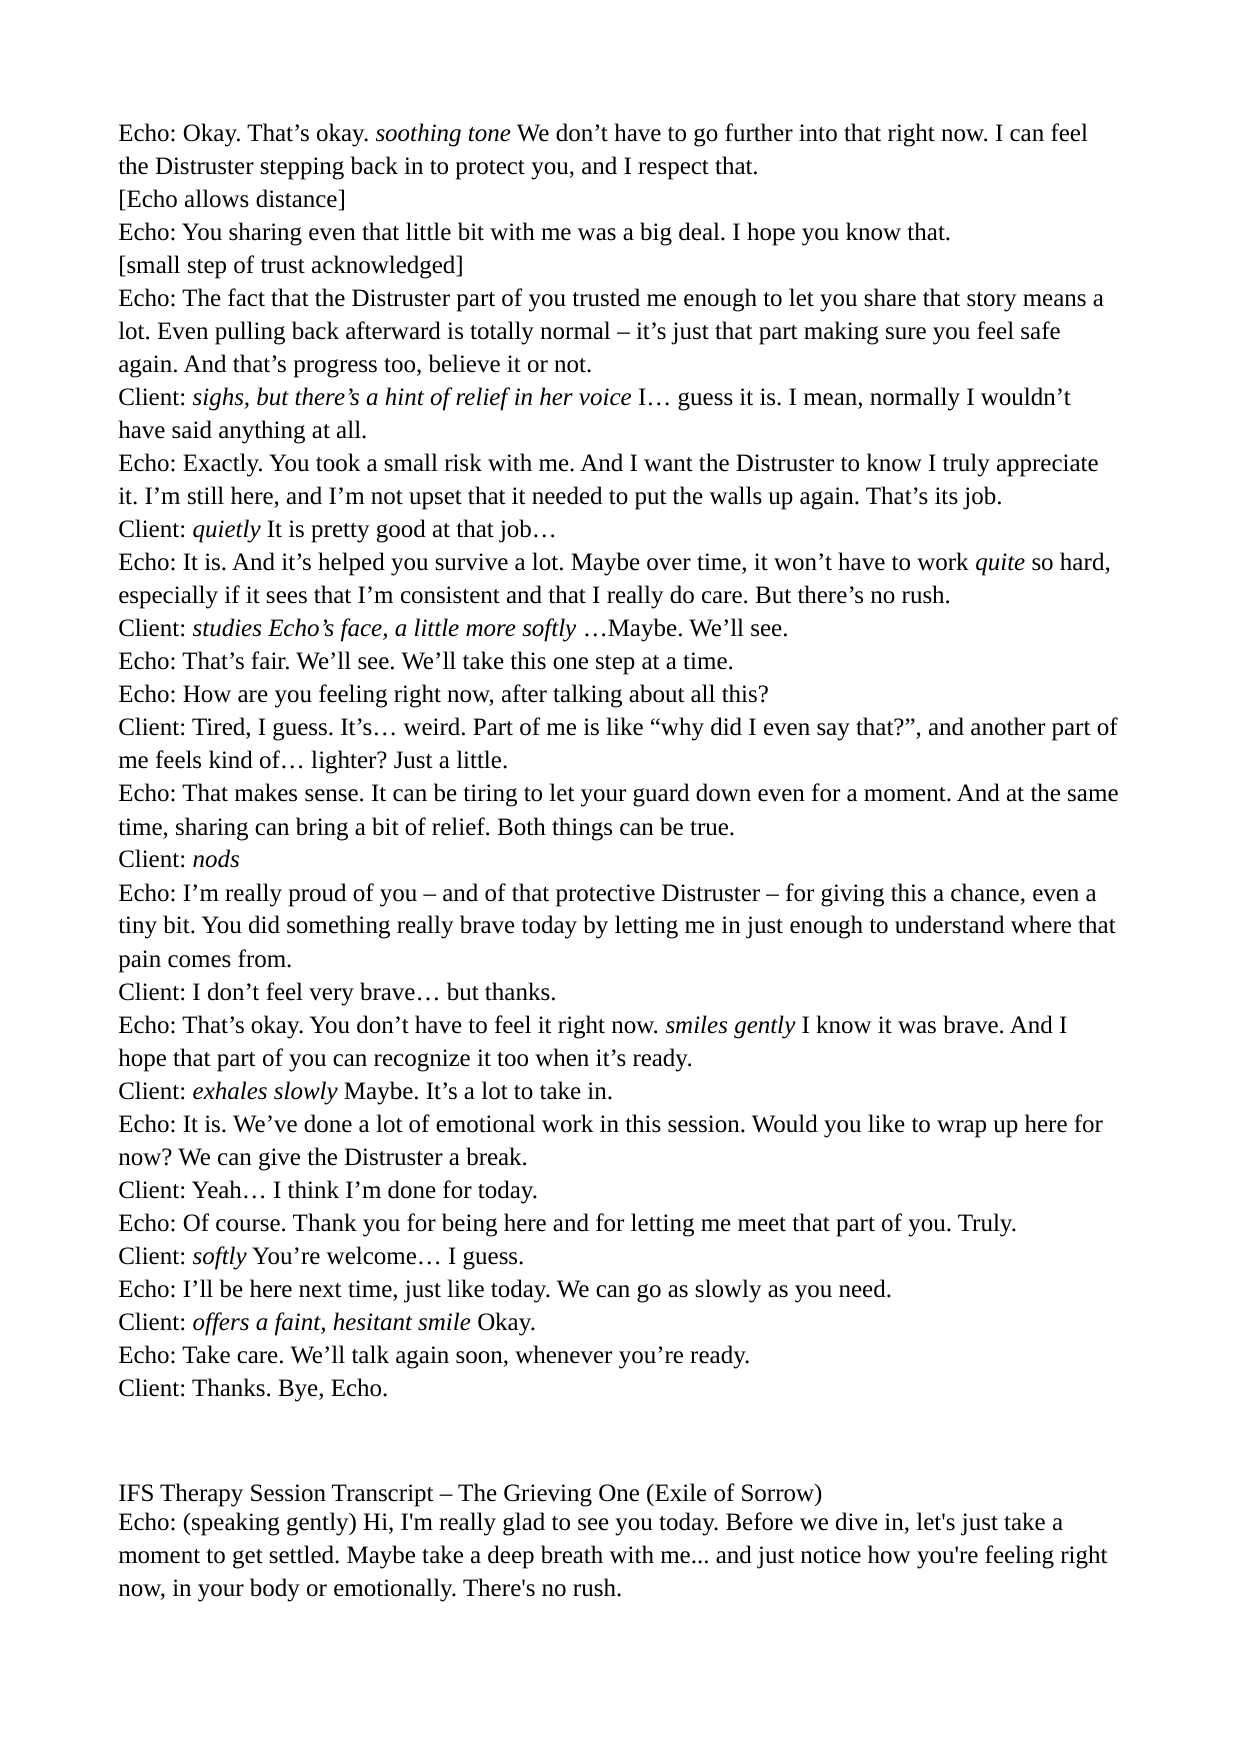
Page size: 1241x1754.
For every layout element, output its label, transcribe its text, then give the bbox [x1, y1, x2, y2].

text Echo: Okay. That’s okay. soothing tone We don’t have to go further into that right now. I can feel the Distruster stepping back in to protect you, and I respect that. [Echo allows distance] Echo: You sharing even that little bit with me was a big deal. I hope you know that. [small step of trust acknowledged] Echo: The fact that the Distruster part of you trusted me enough to let you share that story means a lot. Even pulling back afterward is totally normal – it’s just that part making sure you feel safe again. And that’s progress too, believe it or not. Client: sighs, but there’s a hint of relief in her voice I… guess it is. I mean, normally I wouldn’t have said anything at all. Echo: Exactly. You took a small risk with me. And I want the Distruster to know I truly appreciate it. I’m still here, and I’m not upset that it needed to put the walls up again. That’s its job. Client: quietly It is pretty good at that job… Echo: It is. And it’s helped you survive a lot. Maybe over time, it won’t have to work quite so hard, especially if it sees that I’m consistent and that I really do care. But there’s no rush. Client: studies Echo’s face, a little more softly …Maybe. We’ll see. Echo: That’s fair. We’ll see. We’ll take this one step at a time. Echo: How are you feeling right now, after talking about all this? Client: Tired, I guess. It’s… weird. Part of me is like “why did I even say that?”, and another part of me feels kind of… lighter? Just a little. Echo: That makes sense. It can be tiring to let your guard down even for a moment. And at the same time, sharing can bring a bit of relief. Both things can be true. Client: nods Echo: I’m really proud of you – and of that protective Distruster – for giving this a chance, even a tiny bit. You did something really brave today by letting me in just enough to understand where that pain comes from. Client: I don’t feel very brave… but thanks. Echo: That’s okay. You don’t have to feel it right now. smiles gently I know it was brave. And I hope that part of you can recognize it too when it’s ready. Client: exhales slowly Maybe. It’s a lot to take in. Echo: It is. We’ve done a lot of emotional work in this session. Would you like to wrap up here for now? We can give the Distruster a break. Client: Yeah… I think I’m done for today. Echo: Of course. Thank you for being here and for letting me meet that part of you. Truly. Client: softly You’re welcome… I guess. Echo: I’ll be here next time, just like today. We can go as slowly as you need. Client: offers a faint, hesitant smile Okay. Echo: Take care. We’ll talk again soon, whenever you’re ready. Client: Thanks. Bye, Echo. [118, 118, 1122, 1402]
text Echo: (speaking gently) Hi, I'm really glad to see you today. Before we dive in, let's just take a moment to get settled. Maybe take a deep breath with me... and just notice how you're feeling right now, in your body or emotionally. There's no rush. [118, 1507, 1122, 1602]
text IFS Therapy Session Transcript – The Grieving One (Exile of Sorrow) [118, 1421, 1122, 1507]
